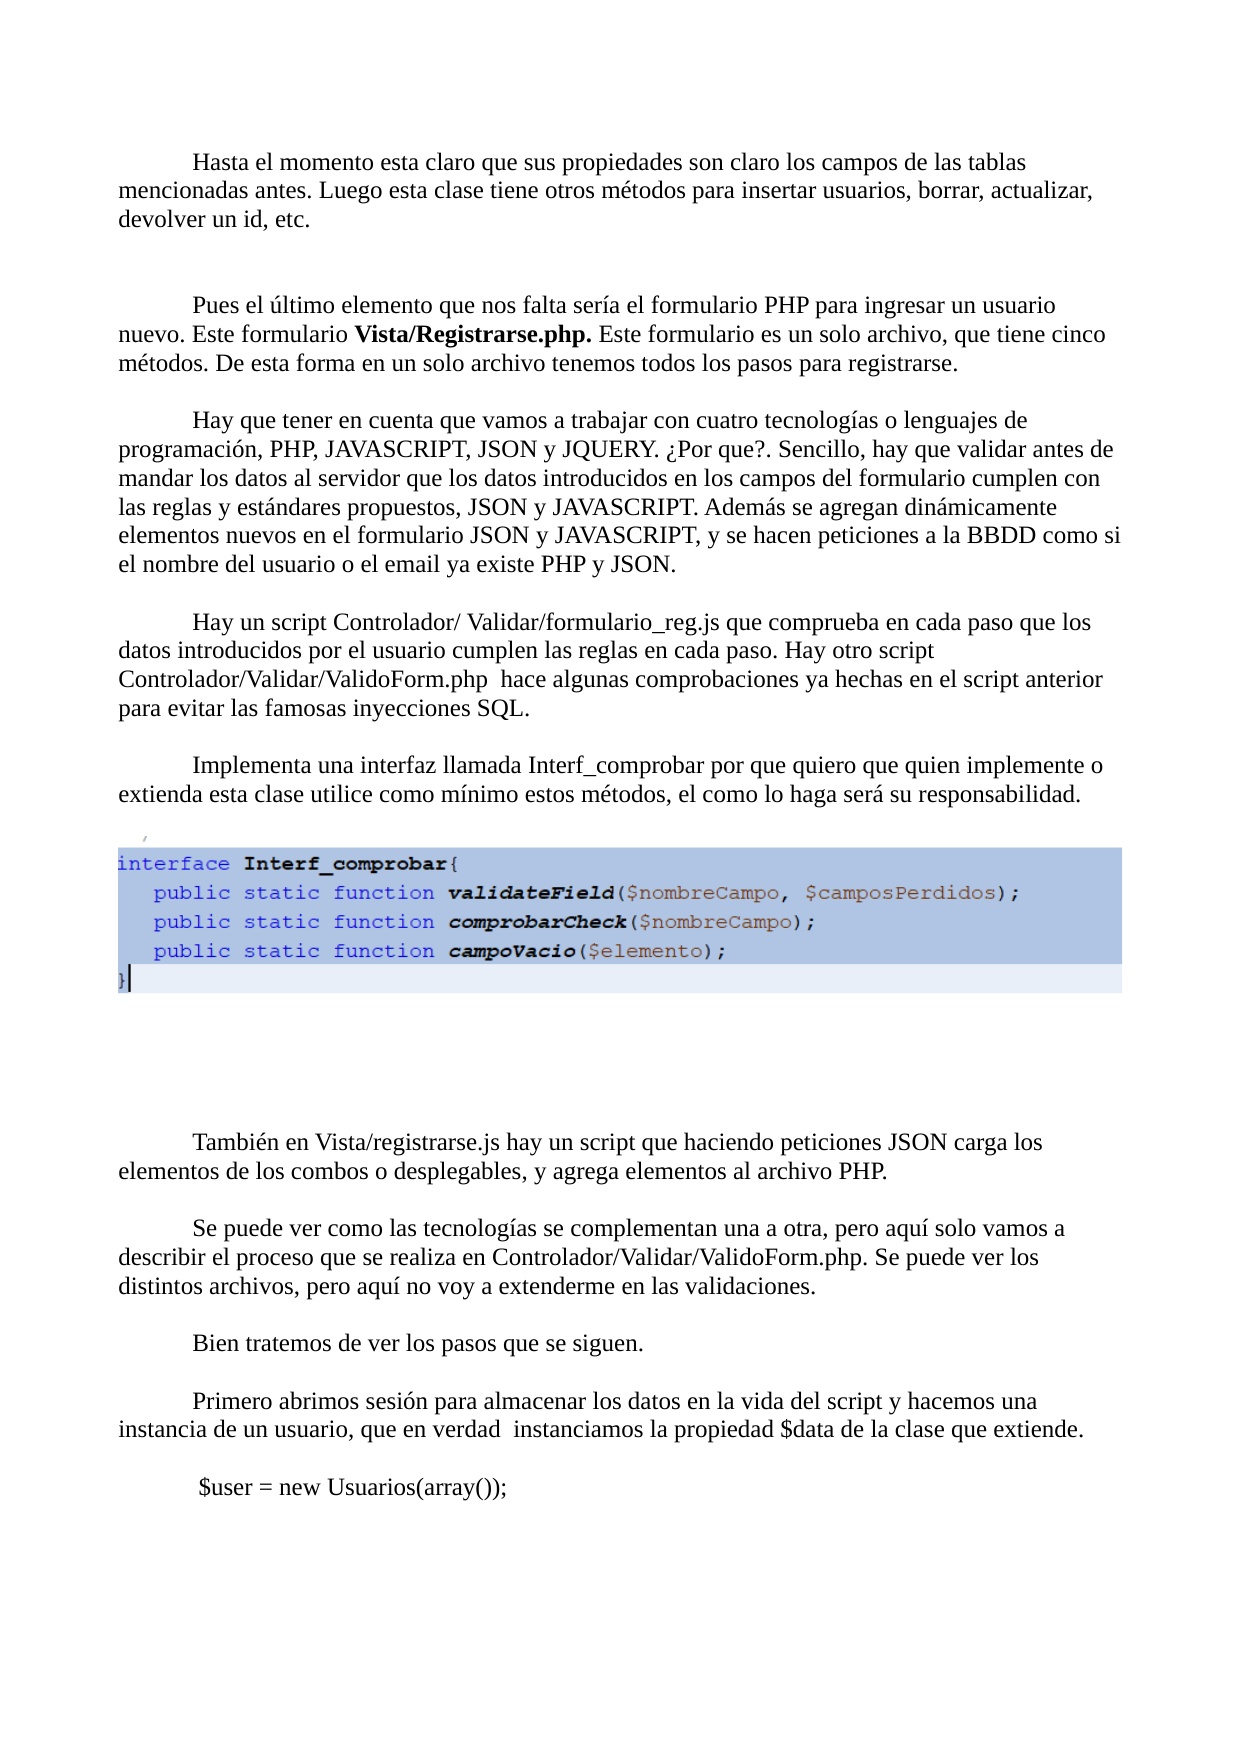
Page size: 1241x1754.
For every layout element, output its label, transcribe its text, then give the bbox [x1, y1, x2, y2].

text También en Vista/registrarse.js hay un script que haciendo peticiones JSON carga los elementos de los combos o desplegables, y agrega elementos al archivo PHP. [118, 1127, 1122, 1184]
text Primero abrimos sesión para almacenar los datos en la vida del script y hacemos una instancia de un usuario, que en verdad instanciamos la propiedad $data de la clase que extiende. [118, 1386, 1122, 1443]
text Se puede ver como las tecnologías se complementan una a otra, pero aquí solo vamos a describir el proceso que se realiza en Controlador/Validar/ValidoForm.php. Se puede ver los distintos archivos, pero aquí no voy a extenderme en las validaciones. [118, 1213, 1122, 1299]
text Bien tratemos de ver los pasos que se siguen. [118, 1328, 1122, 1357]
text Hasta el momento esta claro que sus propiedades son claro los campos de las tablas mencionadas antes. Luego esta clase tiene otros métodos para insertar usuarios, borrar, actualizar, devolver un id, etc. [118, 147, 1122, 233]
text Hay un script Controlador/ Validar/formulario_reg.js que comprueba en cada paso que los datos introducidos por el usuario cumplen las reglas en cada paso. Hay otro script Controlador/Validar/ValidoForm.php hace algunas comprobaciones ya hechas en el script anterior para evitar las famosas inyecciones SQL. [118, 607, 1122, 722]
picture [118, 836, 1123, 1041]
text Hay que tener en cuenta que vamos a trabajar con cuatro tecnologías o lenguajes de programación, PHP, JAVASCRIPT, JSON y JQUERY. ¿Por que?. Sencillo, hay que validar antes de mandar los datos al servidor que los datos introducidos en los campos del formulario cumplen con las reglas y estándares propuestos, JSON y JAVASCRIPT. Además se agregan dinámicamente elementos nuevos en el formulario JSON y JAVASCRIPT, y se hacen peticiones a la BBDD como si el nombre del usuario o el email ya existe PHP y JSON. [118, 406, 1122, 578]
text Implementa una interfaz llamada Interf_comprobar por que quiero que quien implemente o extienda esta clase utilice como mínimo estos métodos, el como lo haga será su responsabilidad. [118, 751, 1122, 808]
text $user = new Usuarios(array()); [118, 1472, 1122, 1501]
text Pues el último elemento que nos falta sería el formulario PHP para ingresar un usuario nuevo. Este formulario Vista/Registrarse.php. Este formulario es un solo archivo, que tiene cinco métodos. De esta forma en un solo archivo tenemos todos los pasos para registrarse. [118, 291, 1122, 377]
